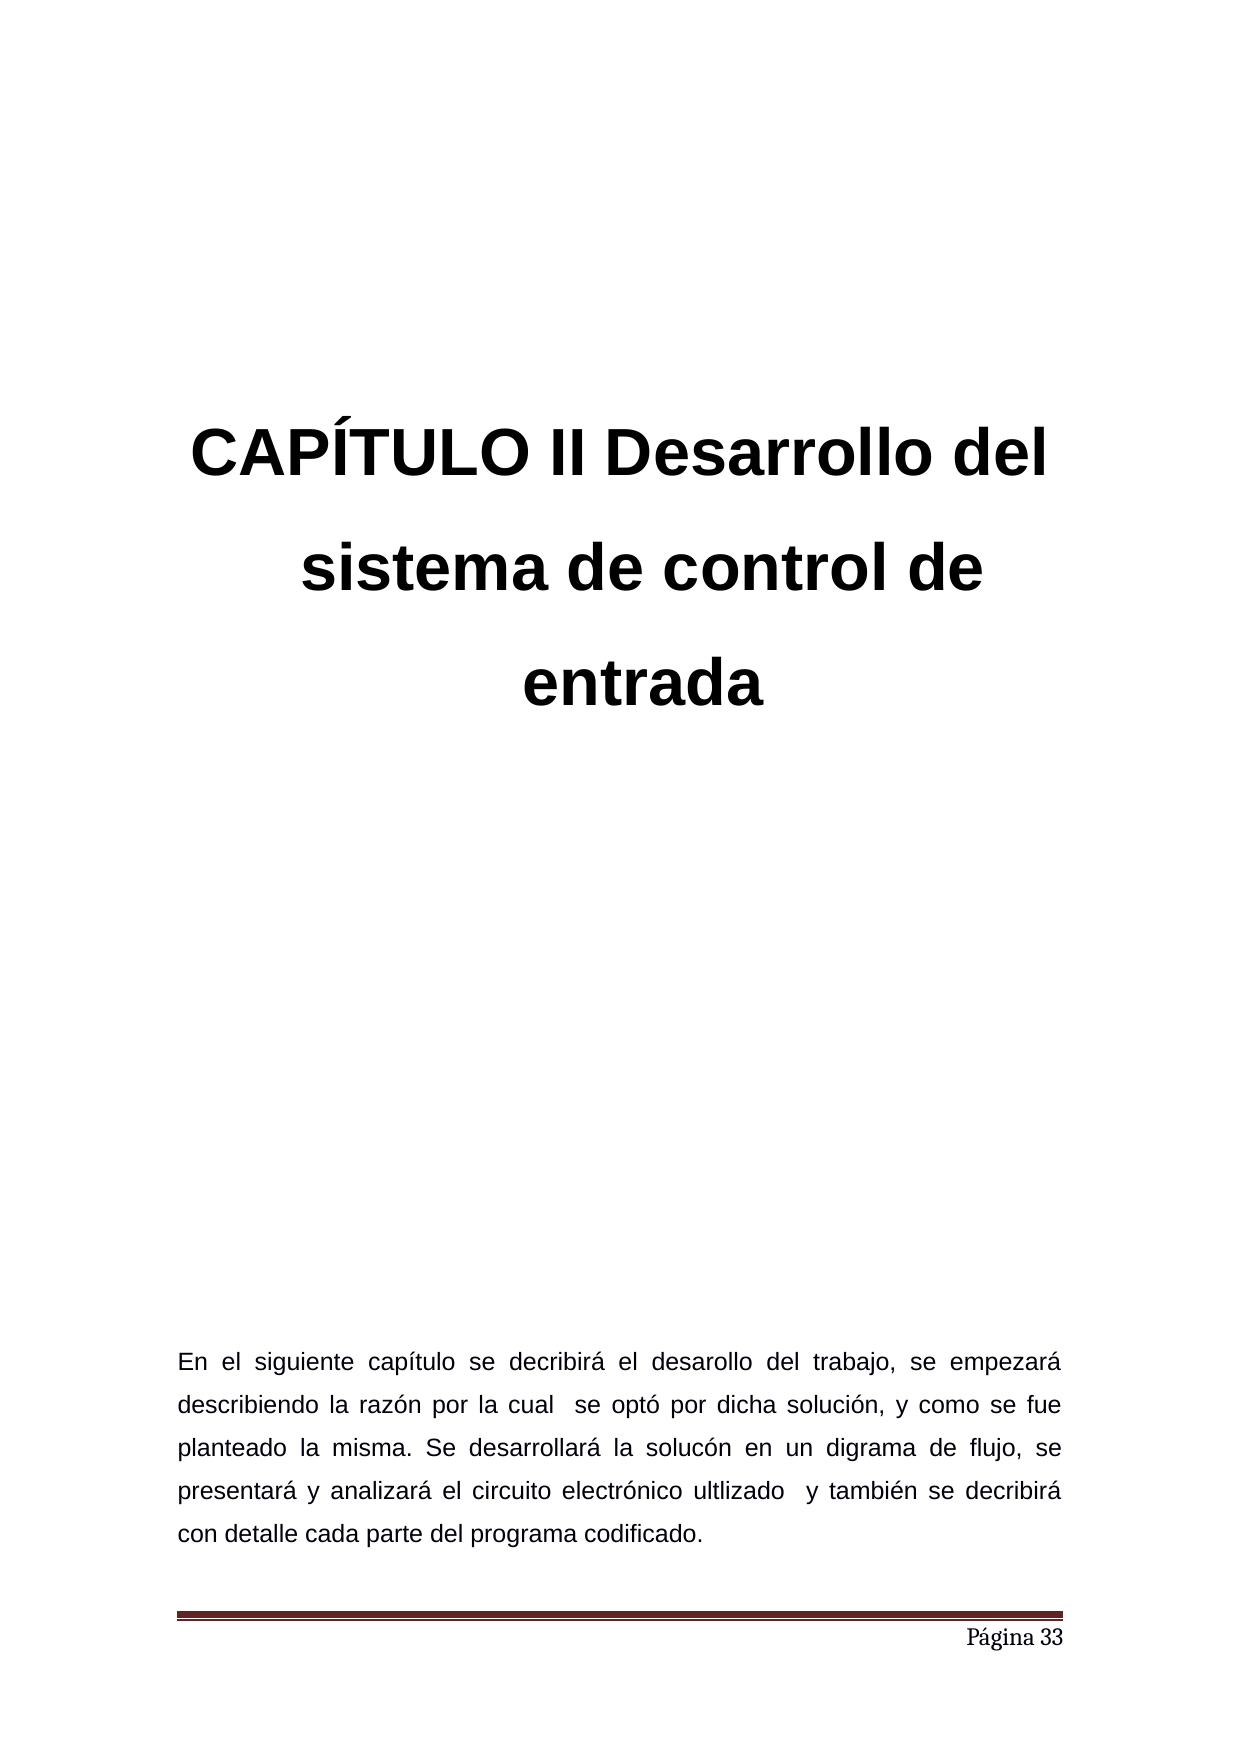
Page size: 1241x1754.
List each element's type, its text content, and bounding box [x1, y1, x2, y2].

subtitle CAPÍTULO II Desarrollo del sistema de control de entrada [177, 413, 1063, 720]
text En el siguiente capítulo se decribirá el desarollo del trabajo, se empezará describiendo la razón por la cual se optó por dicha solución, y como se fue planteado la misma. Se desarrollará la solucón en un digrama de flujo, se presentará y analizará el circuito electrónico ultlizado y también se decribirá con detalle cada parte del programa codificado. [177, 1347, 1063, 1548]
